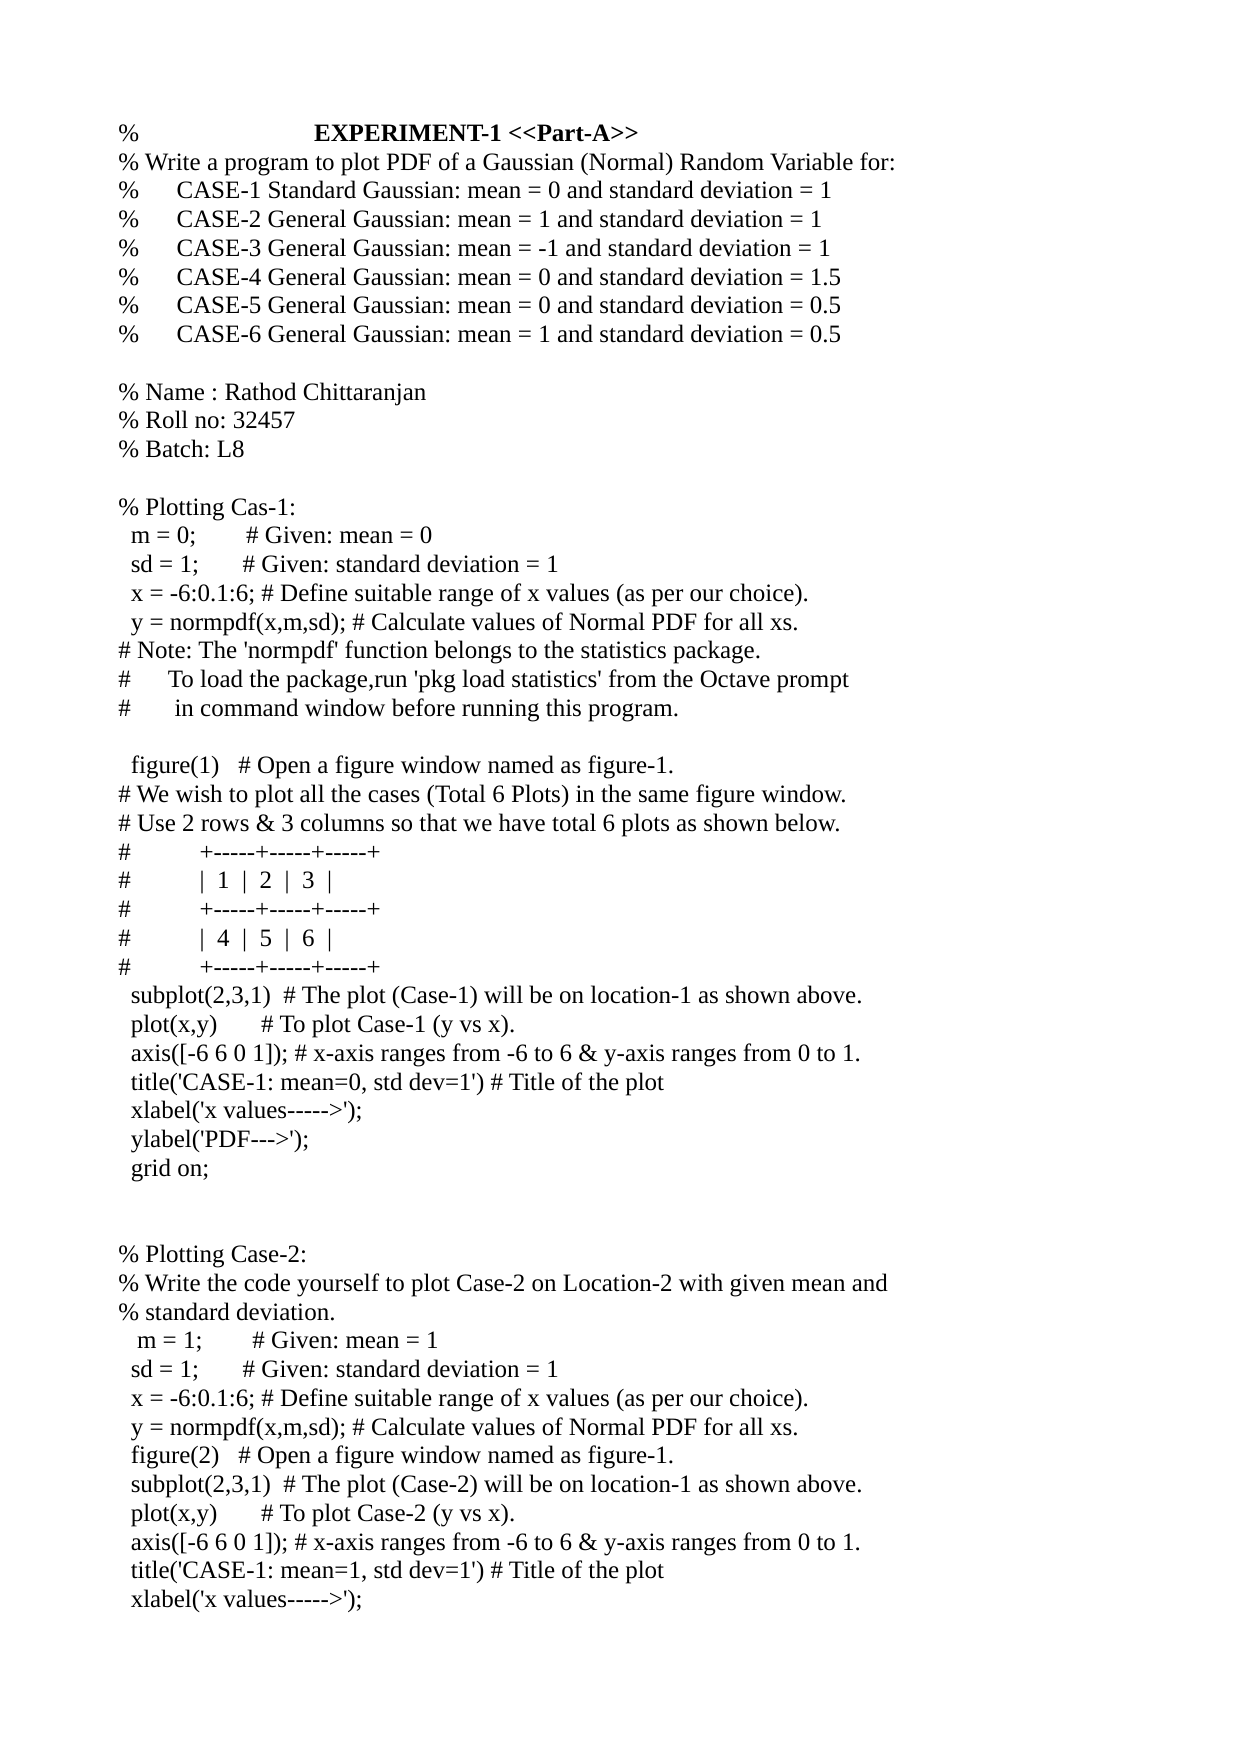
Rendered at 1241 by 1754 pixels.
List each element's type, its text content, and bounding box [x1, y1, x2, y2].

text % CASE-5 General Gaussian: mean = 0 and standard deviation = 0.5 [118, 291, 1122, 319]
text title('CASE-1: mean=0, std dev=1') # Title of the plot [118, 1067, 1122, 1096]
text % Roll no: 32457 [118, 406, 1122, 434]
text title('CASE-1: mean=1, std dev=1') # Title of the plot [118, 1556, 1122, 1584]
text # To load the package,run 'pkg load statistics' from the Octave prompt [118, 664, 1122, 693]
text % Name : Rathod Chittaranjan [118, 377, 1122, 406]
text y = normpdf(x,m,sd); # Calculate values of Normal PDF for all xs. [118, 1412, 1122, 1441]
text % CASE-3 General Gaussian: mean = -1 and standard deviation = 1 [118, 233, 1122, 262]
text # We wish to plot all the cases (Total 6 Plots) in the same figure window. [118, 779, 1122, 808]
text xlabel('x values----->'); [118, 1096, 1122, 1124]
text xlabel('x values----->'); [118, 1584, 1122, 1613]
text % Batch: L8 [118, 434, 1122, 463]
text axis([-6 6 0 1]); # x-axis ranges from -6 to 6 & y-axis ranges from 0 to 1. [118, 1038, 1122, 1067]
text % CASE-4 General Gaussian: mean = 0 and standard deviation = 1.5 [118, 262, 1122, 291]
text # | 4 | 5 | 6 | [118, 923, 1122, 952]
text sd = 1; # Given: standard deviation = 1 [118, 549, 1122, 578]
text % CASE-6 General Gaussian: mean = 1 and standard deviation = 0.5 [118, 319, 1122, 348]
text m = 0; # Given: mean = 0 [118, 521, 1122, 549]
text # +-----+-----+-----+ [118, 837, 1122, 866]
text # | 1 | 2 | 3 | [118, 866, 1122, 894]
text % Write the code yourself to plot Case-2 on Location-2 with given mean and [118, 1268, 1122, 1297]
text plot(x,y) # To plot Case-2 (y vs x). [118, 1498, 1122, 1527]
text plot(x,y) # To plot Case-1 (y vs x). [118, 1009, 1122, 1038]
text x = -6:0.1:6; # Define suitable range of x values (as per our choice). [118, 1383, 1122, 1412]
text y = normpdf(x,m,sd); # Calculate values of Normal PDF for all xs. [118, 607, 1122, 636]
text % Plotting Cas-1: [118, 492, 1122, 521]
text axis([-6 6 0 1]); # x-axis ranges from -6 to 6 & y-axis ranges from 0 to 1. [118, 1527, 1122, 1556]
text # Note: The 'normpdf' function belongs to the statistics package. [118, 636, 1122, 664]
text m = 1; # Given: mean = 1 [118, 1326, 1122, 1354]
text % Write a program to plot PDF of a Gaussian (Normal) Random Variable for: [118, 147, 1122, 176]
text % EXPERIMENT-1 <<Part-A>> [118, 118, 1122, 147]
text sd = 1; # Given: standard deviation = 1 [118, 1354, 1122, 1383]
text grid on; [118, 1153, 1122, 1182]
text # +-----+-----+-----+ [118, 952, 1122, 981]
text # +-----+-----+-----+ [118, 894, 1122, 923]
text % standard deviation. [118, 1297, 1122, 1326]
text # Use 2 rows & 3 columns so that we have total 6 plots as shown below. [118, 808, 1122, 837]
text % Plotting Case-2: [118, 1239, 1122, 1268]
text % CASE-2 General Gaussian: mean = 1 and standard deviation = 1 [118, 204, 1122, 233]
text ylabel('PDF--->'); [118, 1124, 1122, 1153]
text figure(1) # Open a figure window named as figure-1. [118, 751, 1122, 779]
text figure(2) # Open a figure window named as figure-1. [118, 1441, 1122, 1469]
text subplot(2,3,1) # The plot (Case-2) will be on location-1 as shown above. [118, 1469, 1122, 1498]
text # in command window before running this program. [118, 693, 1122, 722]
text x = -6:0.1:6; # Define suitable range of x values (as per our choice). [118, 578, 1122, 607]
text % CASE-1 Standard Gaussian: mean = 0 and standard deviation = 1 [118, 176, 1122, 204]
text subplot(2,3,1) # The plot (Case-1) will be on location-1 as shown above. [118, 981, 1122, 1009]
